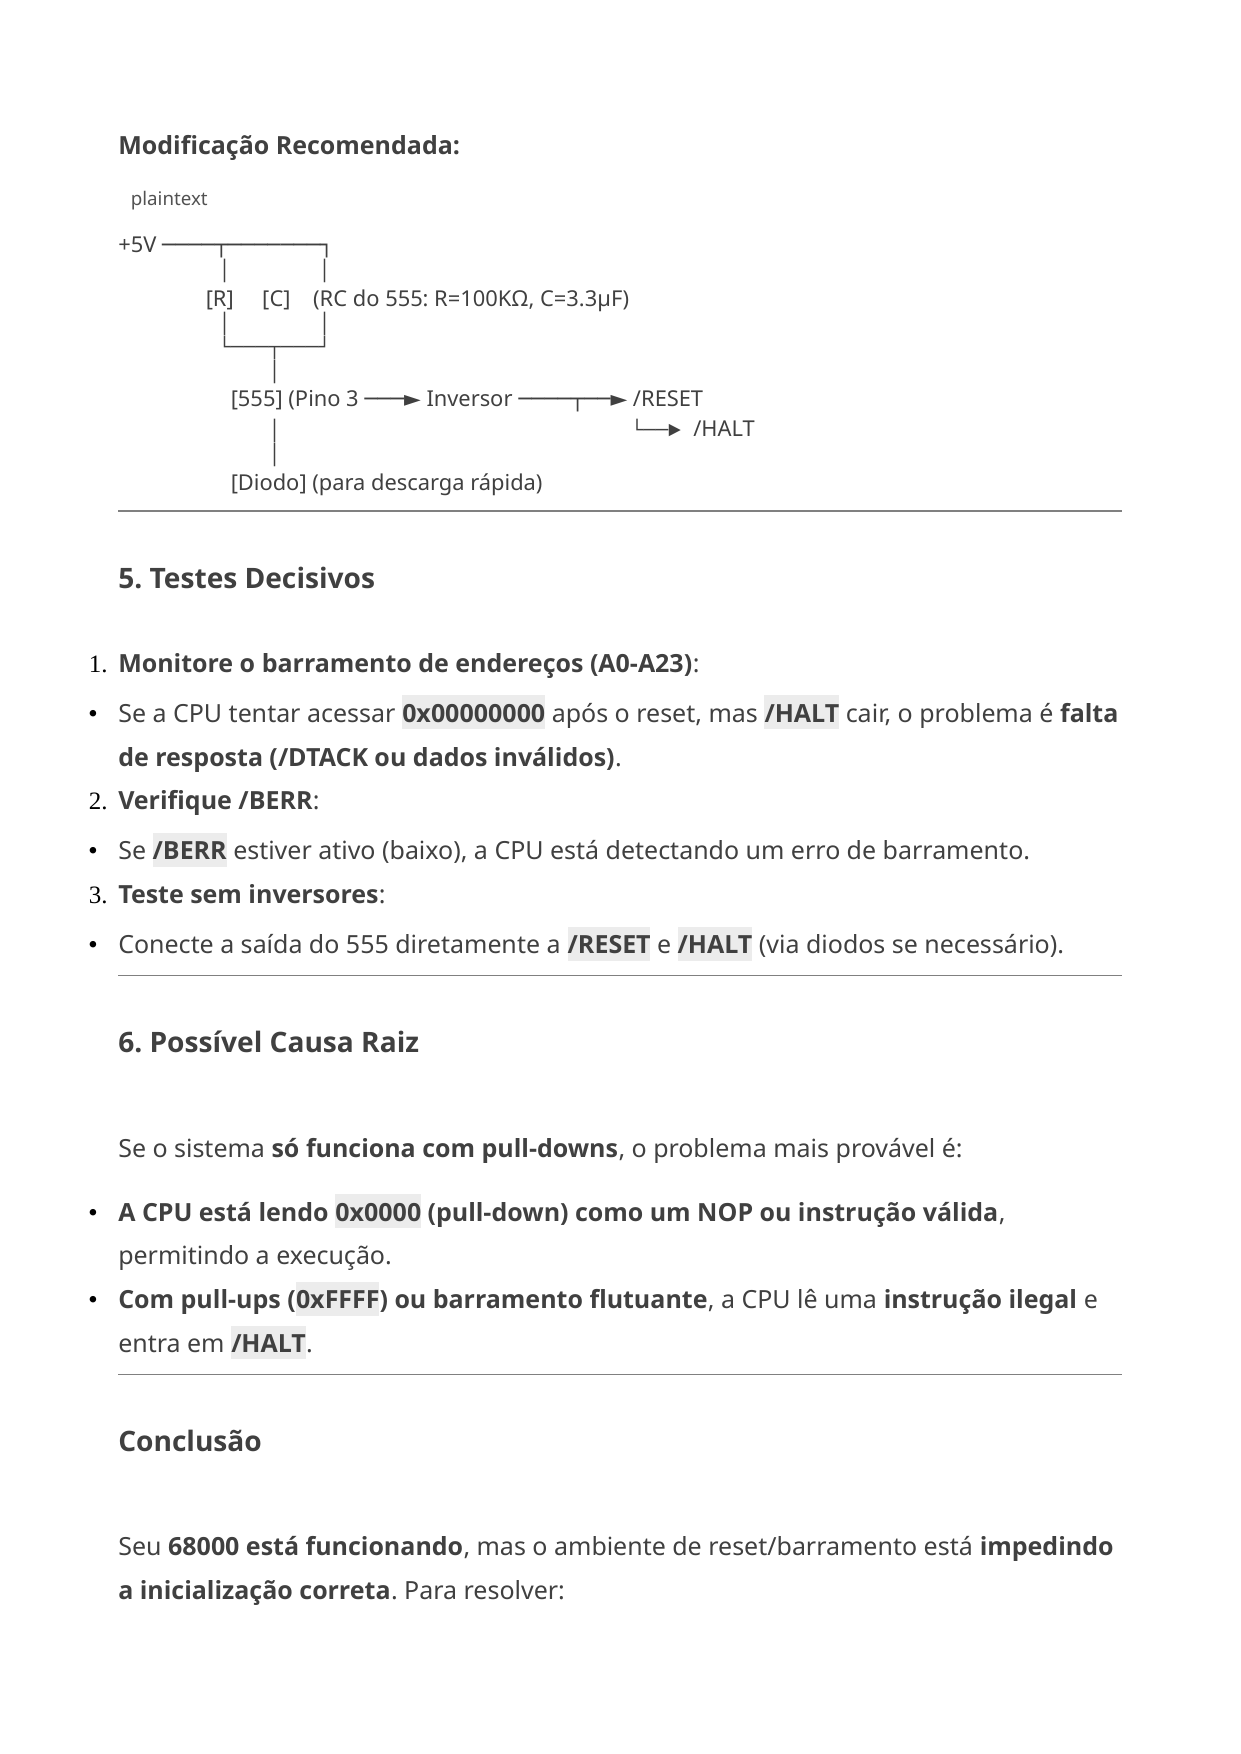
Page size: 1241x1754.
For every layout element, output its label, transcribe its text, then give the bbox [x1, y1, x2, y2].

text │ │ [118, 259, 224, 282]
list Teste sem inversores: [118, 867, 1122, 911]
text +5V ────┬───────┐ [118, 229, 1122, 259]
text └───┬───┘ [275, 336, 1122, 359]
text plaintext [131, 182, 1122, 210]
subtitle 6. Possível Causa Raiz [118, 1022, 1122, 1061]
list Conecte a saída do 555 diretamente a /RESET e /HALT (via diodos se necessário). [118, 917, 1122, 961]
text [Diodo] (para descarga rápida) [118, 466, 1122, 496]
list A CPU está lendo 0x0000 (pull-down) como um NOP ou instrução válida, permitindo a execução. [118, 1184, 1122, 1272]
text │ [118, 359, 1122, 383]
list Monitore o barramento de endereços (A0-A23): [118, 636, 1122, 679]
text │ [118, 443, 274, 466]
text │ [275, 443, 1122, 466]
text └───┬───┘ [225, 336, 324, 346]
text └───┬───┘ [118, 336, 274, 359]
text [555] (Pino 3 ───► Inversor ────┬──► /RESET [118, 383, 1122, 413]
subtitle Conclusão [118, 1421, 1122, 1459]
list Se a CPU tentar acessar 0x00000000 após o reset, mas /HALT cair, o problema é falta de resposta (/DTACK ou dados inválidos). [118, 686, 1122, 773]
text Se o sistema só funciona com pull-downs, o problema mais provável é: [118, 1121, 1122, 1164]
text │ │ [325, 259, 1122, 282]
text │ │ [225, 259, 324, 282]
subtitle 5. Testes Decisivos [118, 558, 1122, 596]
text [R] [C] (RC do 555: R=100KΩ, C=3.3µF) [118, 282, 1122, 312]
list Com pull-ups (0xFFFF) ou barramento flutuante, a CPU lê uma instrução ilegal e entra em /HALT. [118, 1272, 1122, 1359]
list Se /BERR estiver ativo (baixo), a CPU está detectando um erro de barramento. [118, 823, 1122, 867]
subtitle Modificação Recomendada: [118, 118, 1122, 162]
text │ │ [118, 312, 1122, 336]
text Seu 68000 está funcionando, mas o ambiente de reset/barramento está impedindo a inicialização correta. Para resolver: [118, 1519, 1122, 1607]
list Verifique /BERR: [118, 773, 1122, 817]
text │ └──► /HALT [118, 413, 1122, 443]
